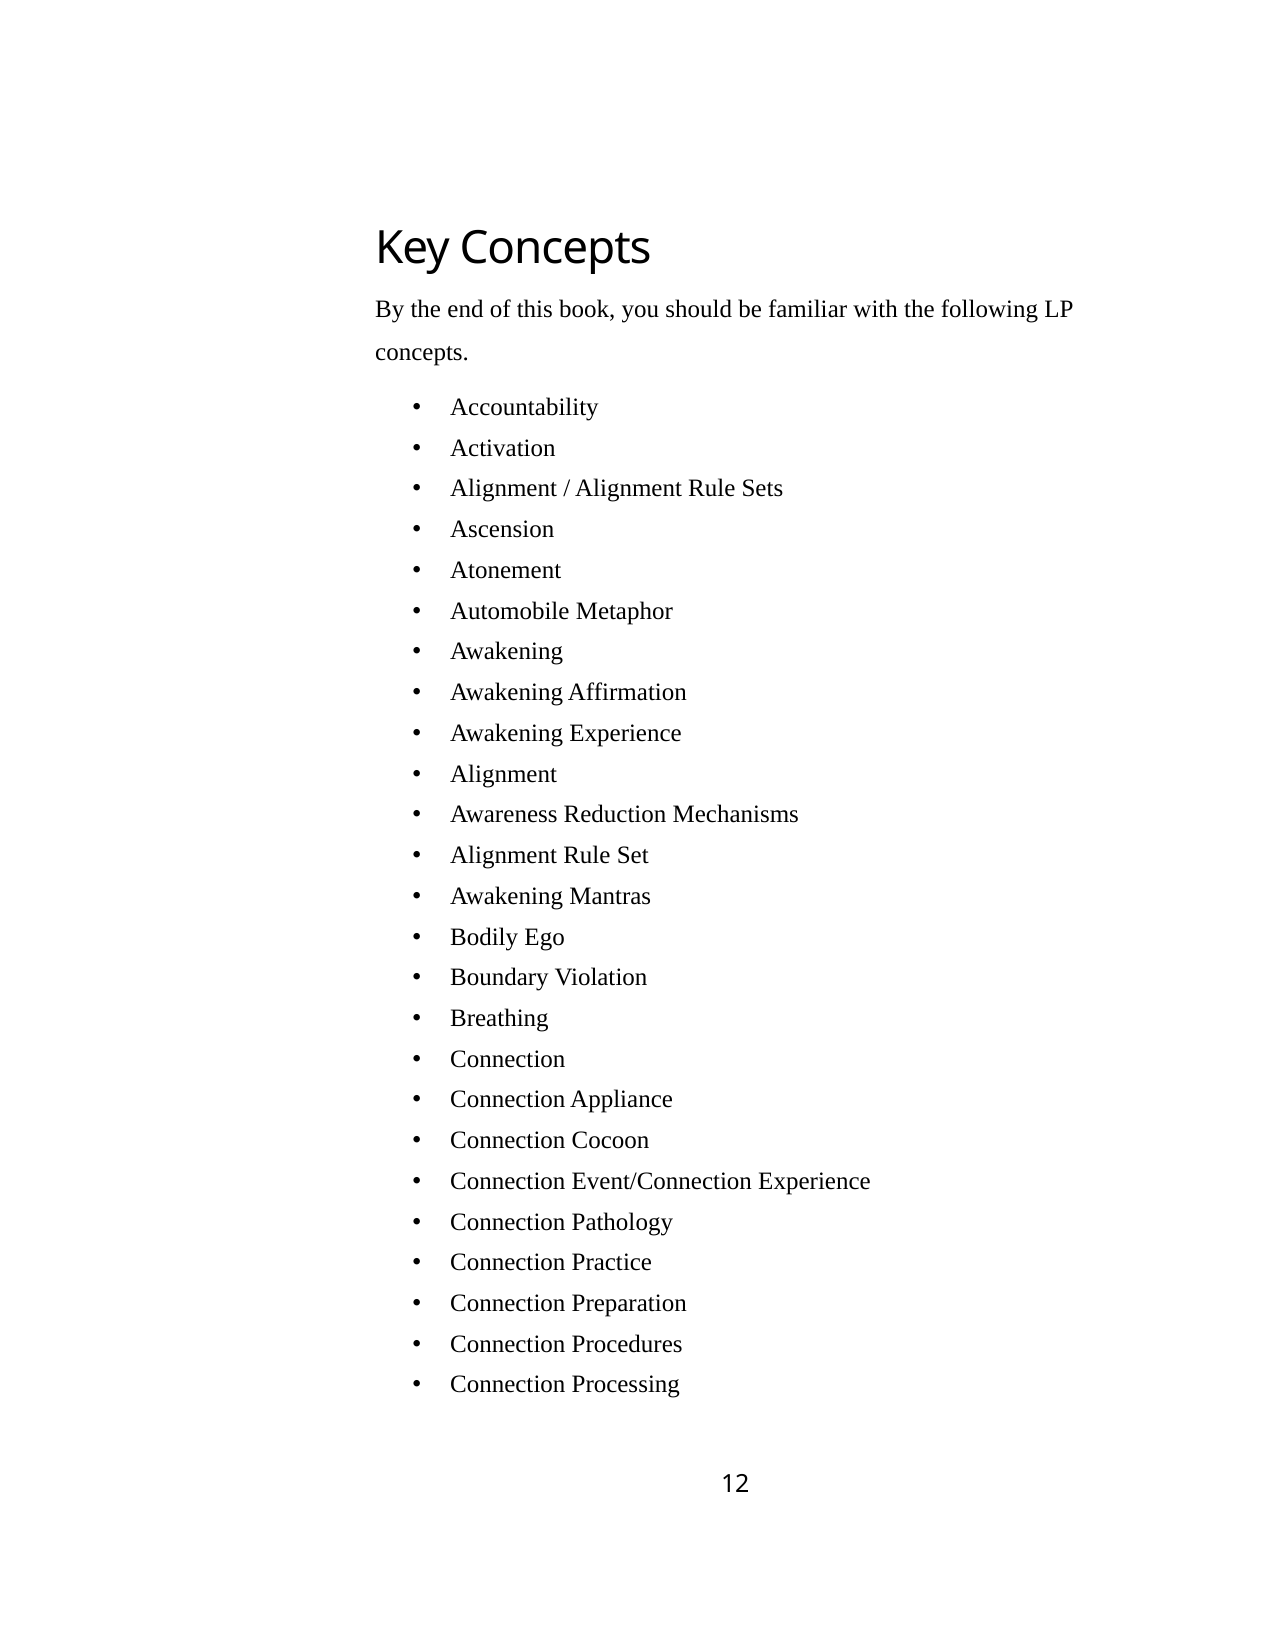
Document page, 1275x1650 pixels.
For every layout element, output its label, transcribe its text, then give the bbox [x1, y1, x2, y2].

list Atonement [412, 555, 1095, 584]
list Awakening Affirmation [412, 677, 1095, 706]
list Alignment Rule Set [412, 840, 1095, 869]
subtitle Key Concepts [375, 215, 1095, 277]
list Automobile Metaphor [412, 596, 1095, 624]
list Connection Pathology [412, 1207, 1095, 1235]
list Alignment [412, 759, 1095, 787]
list Accountability [412, 392, 1095, 421]
list Connection Event/Connection Experience [412, 1166, 1095, 1195]
list Boundary Violation [412, 962, 1095, 991]
list Connection Cocoon [412, 1125, 1095, 1154]
list Awareness Reduction Mechanisms [412, 799, 1095, 828]
list Awakening Mantras [412, 881, 1095, 909]
list Awakening [412, 636, 1095, 665]
text By the end of this book, you should be familiar with the following LP concepts. [375, 294, 1095, 366]
list Alignment / Alignment Rule Sets [412, 473, 1095, 502]
list Connection Practice [412, 1247, 1095, 1276]
list Bodily Ego [412, 922, 1095, 950]
list Ascension [412, 514, 1095, 543]
list Connection Procedures [412, 1329, 1095, 1358]
list Breathing [412, 1003, 1095, 1032]
list Connection Processing [412, 1369, 1095, 1398]
list Connection Preparation [412, 1288, 1095, 1317]
list Connection Appliance [412, 1084, 1095, 1113]
list Activation [412, 433, 1095, 462]
list Connection [412, 1044, 1095, 1072]
list Awakening Experience [412, 718, 1095, 747]
